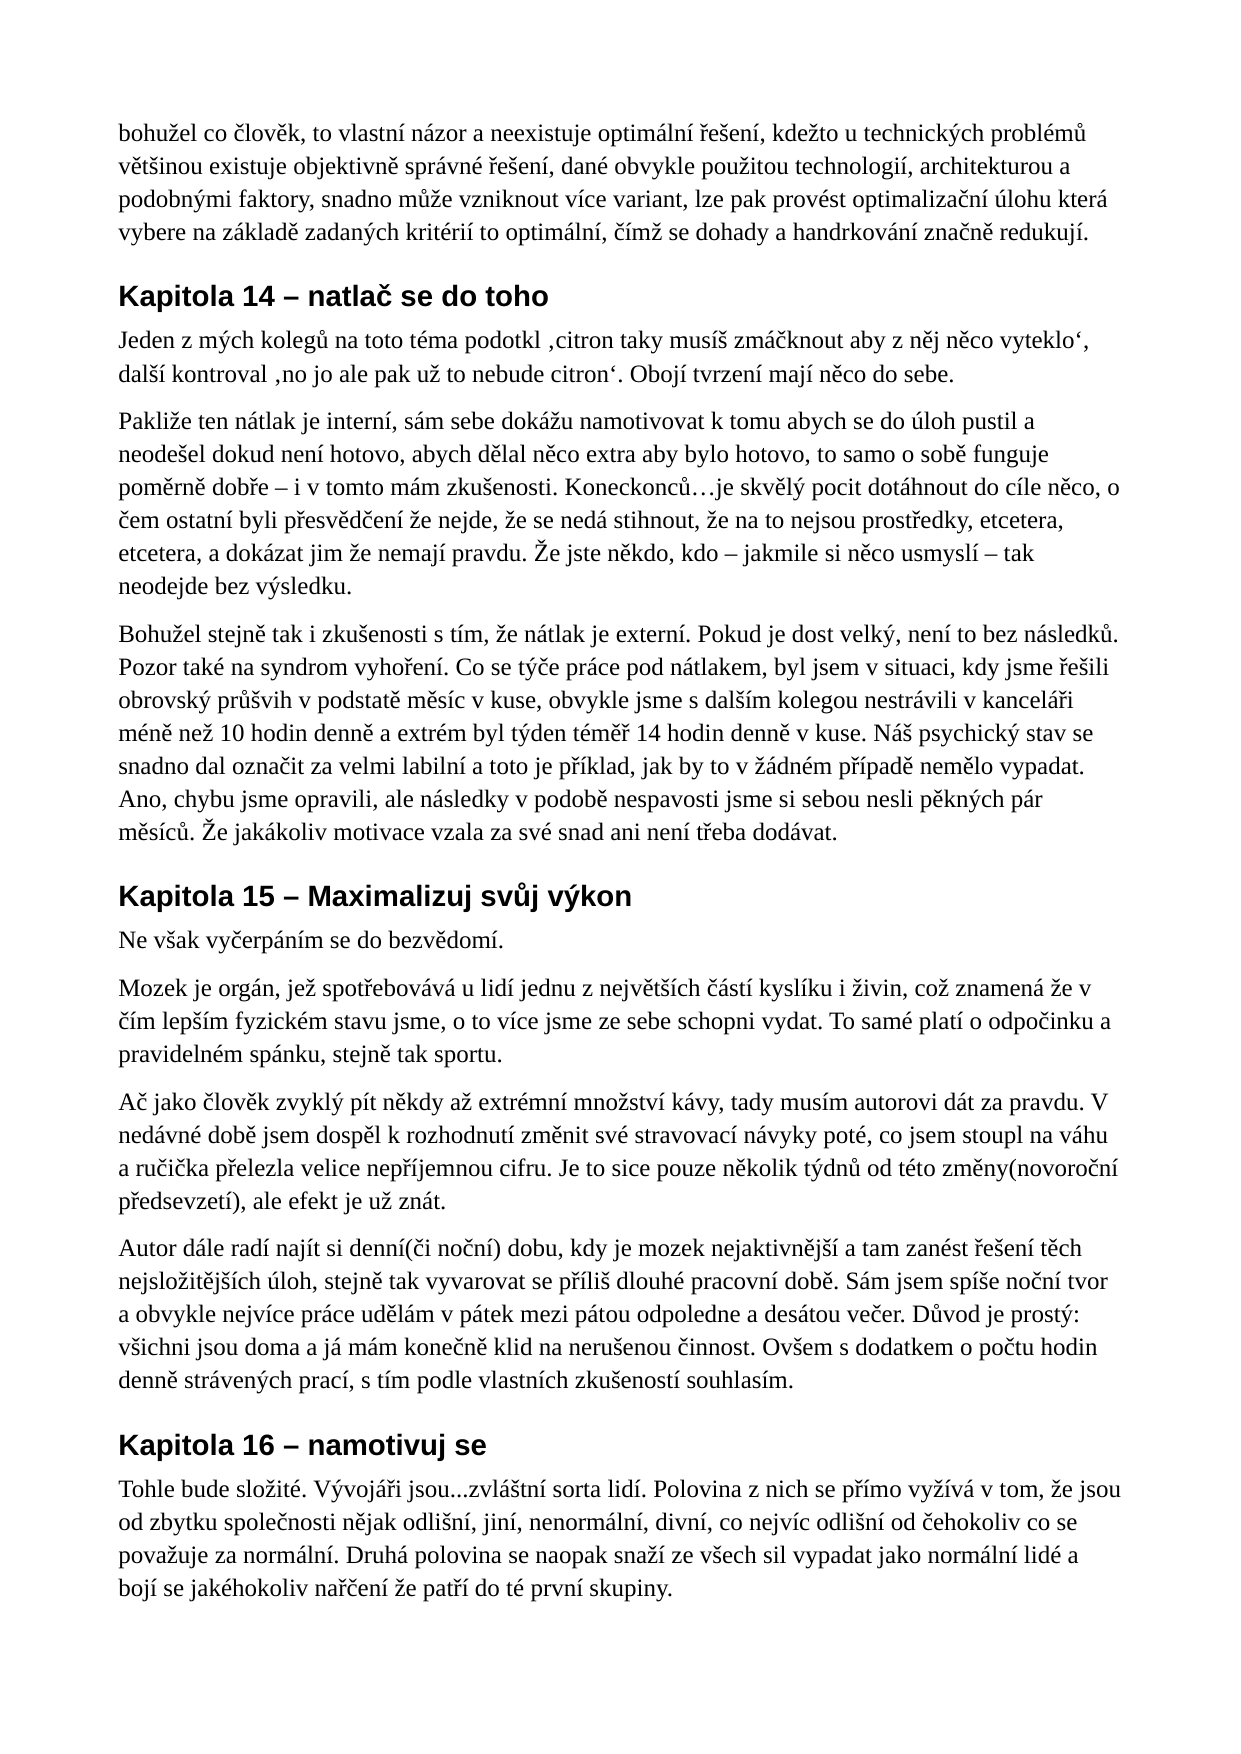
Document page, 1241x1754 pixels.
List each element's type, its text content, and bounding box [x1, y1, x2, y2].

text Ne však vyčerpáním se do bezvědomí. [118, 926, 1122, 954]
subtitle Kapitola 15 – Maximalizuj svůj výkon [118, 879, 1122, 913]
text Jeden z mých kolegů na toto téma podotkl ‚citron taky musíš zmáčknout aby z něj něco vyteklo‘, další kontroval ‚no jo ale pak už to nebude citron‘. Obojí tvrzení mají něco do sebe. [118, 326, 1122, 387]
text Bohužel stejně tak i zkušenosti s tím, že nátlak je externí. Pokud je dost velký, není to bez následků. Pozor také na syndrom vyhoření. Co se týče práce pod nátlakem, byl jsem v situaci, kdy jsme řešili obrovský průšvih v podstatě měsíc v kuse, obvykle jsme s dalším kolegou nestrávili v kanceláři méně než 10 hodin denně a extrém byl týden téměř 14 hodin denně v kuse. Náš psychický stav se snadno dal označit za velmi labilní a toto je příklad, jak by to v žádném případě nemělo vypadat. Ano, chybu jsme opravili, ale následky v podobě nespavosti jsme si sebou nesli pěkných pár měsíců. Že jakákoliv motivace vzala za své snad ani není třeba dodávat. [118, 619, 1122, 846]
text Mozek je orgán, jež spotřebovává u lidí jednu z největších částí kyslíku i živin, což znamená že v čím lepším fyzickém stavu jsme, o to více jsme ze sebe schopni vydat. To samé platí o odpočinku a pravidelném spánku, stejně tak sportu. [118, 973, 1122, 1068]
text Pakliže ten nátlak je interní, sám sebe dokážu namotivovat k tomu abych se do úloh pustil a neodešel dokud není hotovo, abych dělal něco extra aby bylo hotovo, to samo o sobě funguje poměrně dobře – i v tomto mám zkušenosti. Koneckonců…je skvělý pocit dotáhnout do cíle něco, o čem ostatní byli přesvědčení že nejde, že se nedá stihnout, že na to nejsou prostředky, etcetera, etcetera, a dokázat jim že nemají pravdu. Že jste někdo, kdo – jakmile si něco usmyslí – tak neodejde bez výsledku. [118, 406, 1122, 600]
subtitle Kapitola 16 – namotivuj se [118, 1428, 1122, 1461]
text Ač jako člověk zvyklý pít někdy až extrémní množství kávy, tady musím autorovi dát za pravdu. V nedávné době jsem dospěl k rozhodnutí změnit své stravovací návyky poté, co jsem stoupl na váhu a ručička přelezla velice nepříjemnou cifru. Je to sice pouze několik týdnů od této změny(novoroční předsevzetí), ale efekt je už znát. [118, 1087, 1122, 1214]
subtitle Kapitola 14 – natlač se do toho [118, 279, 1122, 313]
text Autor dále radí najít si denní(či noční) dobu, kdy je mozek nejaktivnější a tam zanést řešení těch nejsložitějších úloh, stejně tak vyvarovat se příliš dlouhé pracovní době. Sám jsem spíše noční tvor a obvykle nejvíce práce udělám v pátek mezi pátou odpoledne a desátou večer. Důvod je prostý: všichni jsou doma a já mám konečně klid na nerušenou činnost. Ovšem s dodatkem o počtu hodin denně strávených prací, s tím podle vlastních zkušeností souhlasím. [118, 1233, 1122, 1394]
text Tohle bude složité. Vývojáři jsou...zvláštní sorta lidí. Polovina z nich se přímo vyžívá v tom, že jsou od zbytku společnosti nějak odlišní, jiní, nenormální, divní, co nejvíc odlišní od čehokoliv co se považuje za normální. Druhá polovina se naopak snaží ze všech sil vypadat jako normální lidé a bojí se jakéhokoliv nařčení že patří do té první skupiny. [118, 1474, 1122, 1602]
text bohužel co člověk, to vlastní názor a neexistuje optimální řešení, kdežto u technických problémů většinou existuje objektivně správné řešení, dané obvykle použitou technologií, architekturou a podobnými faktory, snadno může vzniknout více variant, lze pak provést optimalizační úlohu která vybere na základě zadaných kritérií to optimální, čímž se dohady a handrkování značně redukují. [118, 118, 1122, 246]
